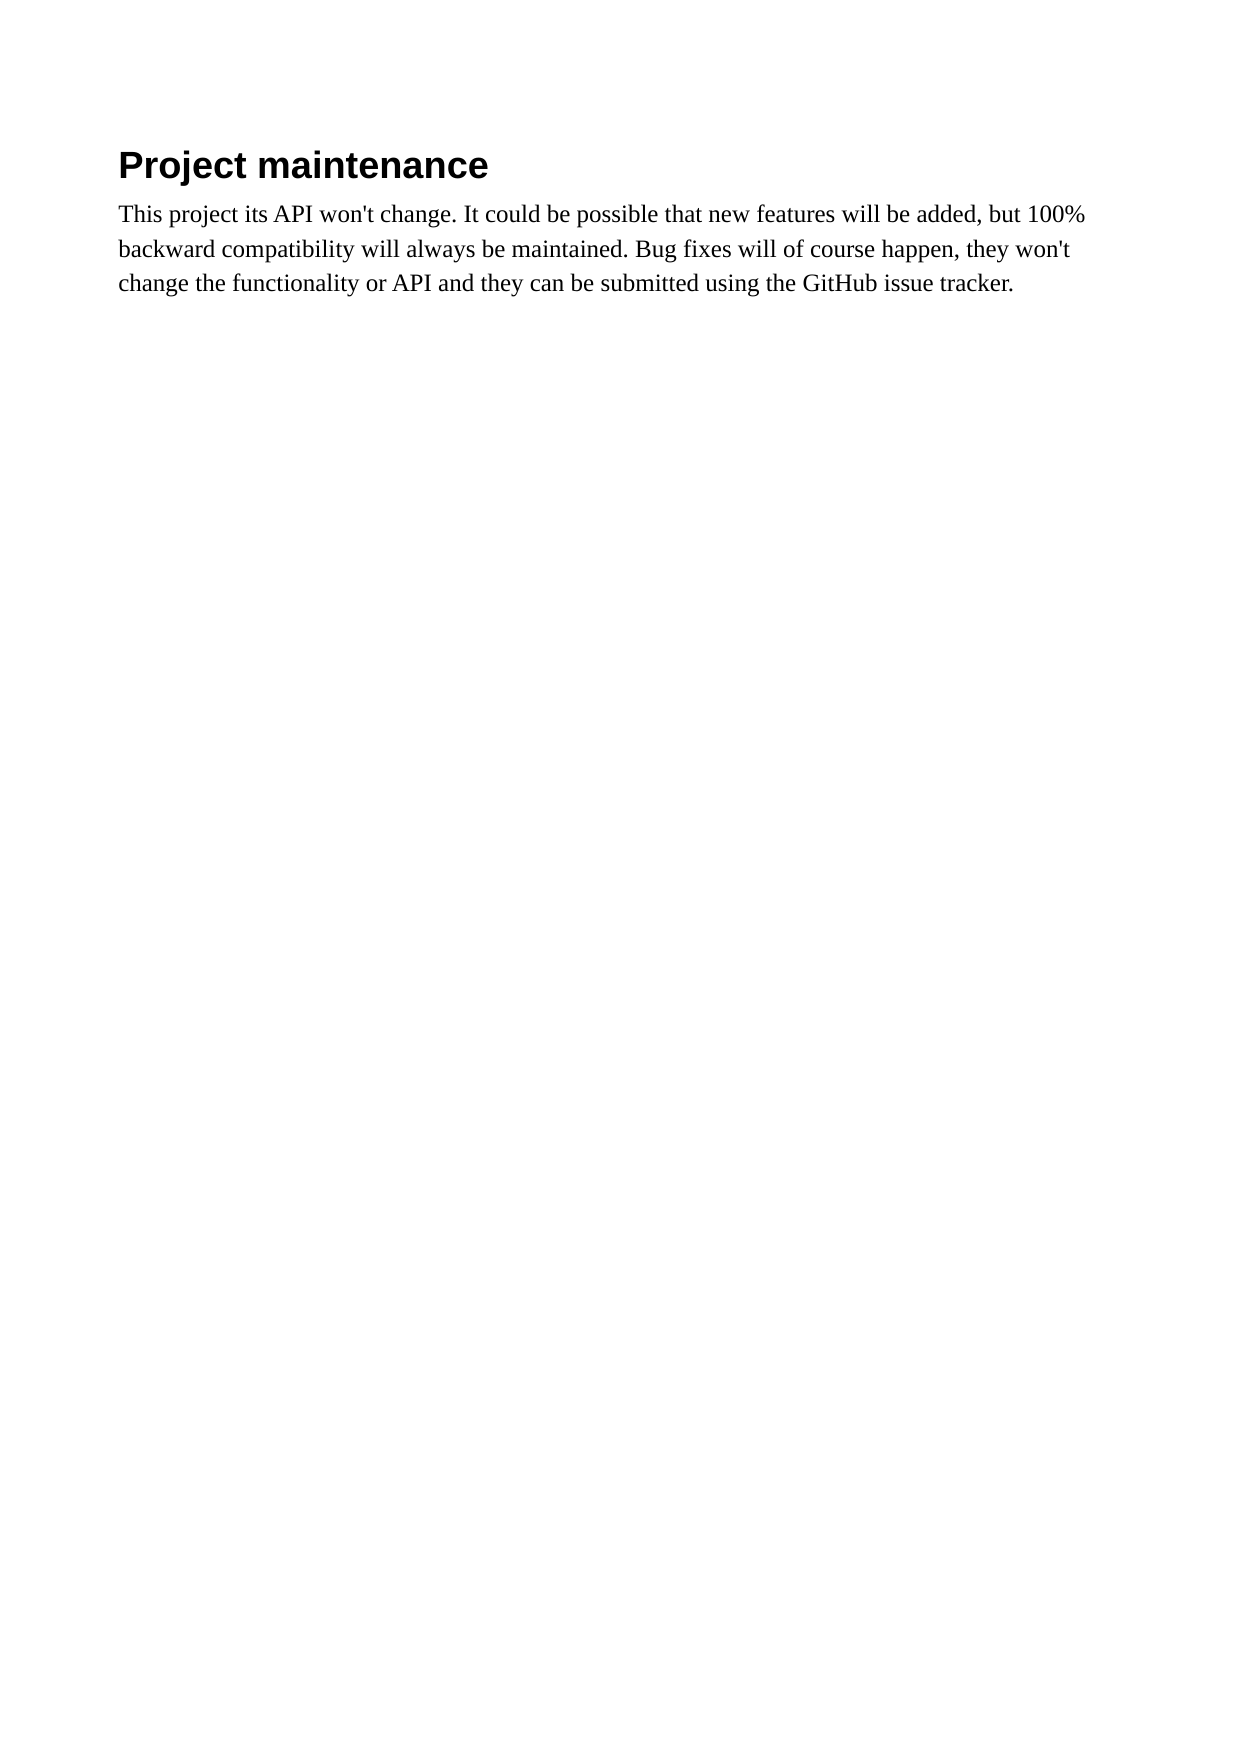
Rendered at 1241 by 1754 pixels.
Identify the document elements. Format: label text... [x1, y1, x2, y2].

text This project its API won't change. It could be possible that new features will be added, but 100% backward compatibility will always be maintained. Bug fixes will of course happen, they won't change the functionality or API and they can be submitted using the GitHub issue tracker. [118, 199, 1122, 297]
subtitle Project maintenance [118, 143, 1122, 187]
